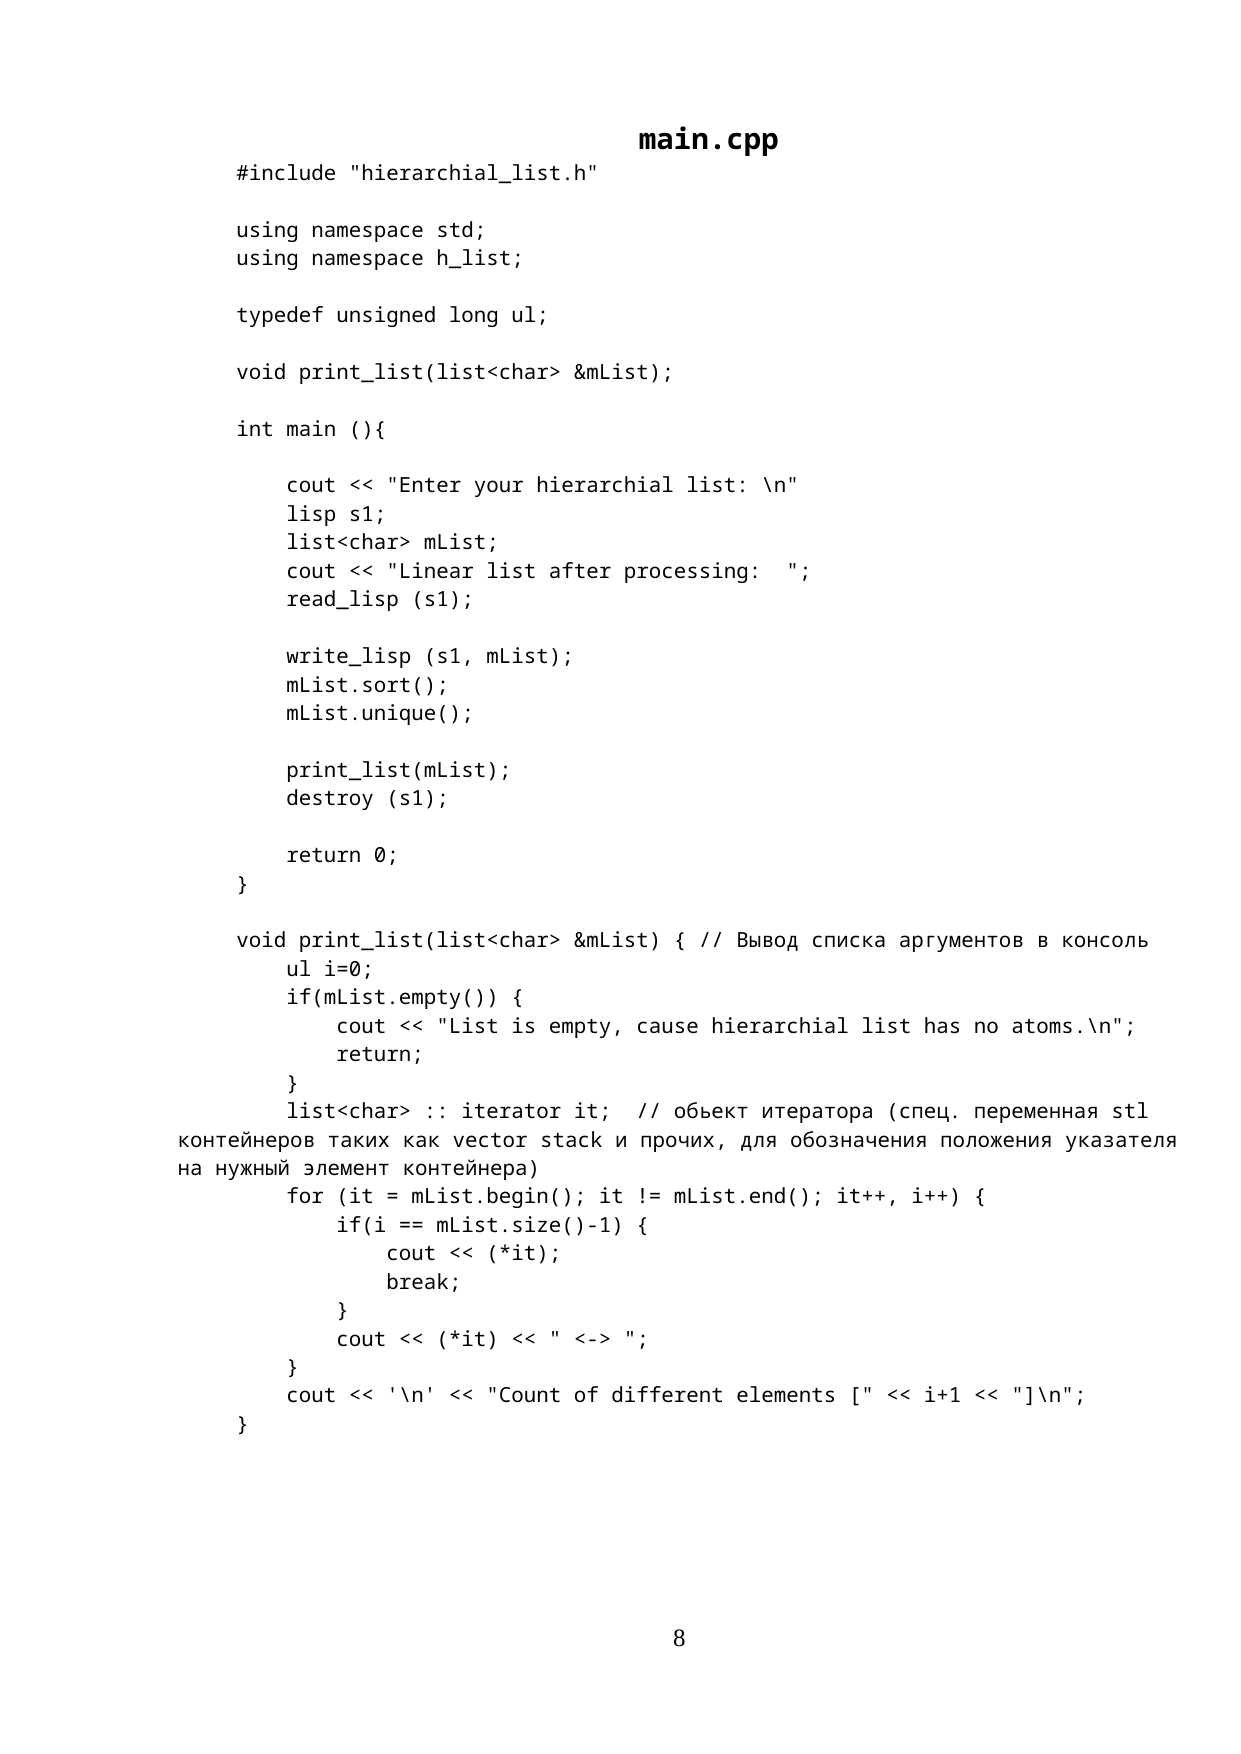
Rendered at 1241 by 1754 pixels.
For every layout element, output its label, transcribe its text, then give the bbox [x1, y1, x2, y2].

text if(mList.empty()) { [177, 982, 1181, 1011]
text cout << '\n' << "Count of different elements [" << i+1 << "]\n"; [177, 1381, 1181, 1409]
text if(i == mList.size()-1) { [177, 1210, 1181, 1238]
text using namespace h_list; [177, 243, 1181, 272]
text #include "hierarchial_list.h" [177, 158, 1181, 186]
text typedef unsigned long ul; [177, 300, 1181, 328]
text void print_list(list<char> &mList); [177, 357, 1181, 385]
text break; [177, 1267, 1181, 1295]
text return 0; [177, 840, 1181, 869]
text ul i=0; [177, 954, 1181, 982]
text lisp s1; [177, 499, 1181, 527]
text return; [177, 1039, 1181, 1068]
text } [177, 869, 1181, 897]
text write_lisp (s1, mList); [177, 641, 1181, 670]
text cout << "Linear list after processing: "; [177, 556, 1181, 584]
text cout << (*it) << " <-> "; [177, 1324, 1181, 1352]
text mList.unique(); [177, 698, 1181, 727]
text for (it = mList.begin(); it != mList.end(); it++, i++) { [177, 1182, 1181, 1210]
text } [177, 1409, 1181, 1437]
text cout << (*it); [177, 1238, 1181, 1267]
text mList.sort(); [177, 670, 1181, 698]
text destroy (s1); [177, 783, 1181, 812]
text using namespace std; [177, 215, 1181, 243]
text int main (){ [177, 414, 1181, 442]
text cout << "Enter your hierarchial list: \n" [177, 471, 1181, 499]
text void print_list(list<char> &mList) { // Вывод списка аргументов в консоль [177, 926, 1181, 954]
text read_lisp (s1); [177, 584, 1181, 613]
text } [177, 1068, 1181, 1096]
text list<char> mList; [177, 527, 1181, 556]
text cout << "List is empty, cause hierarchial list has no atoms.\n"; [177, 1011, 1181, 1039]
text list<char> :: iterator it; // обьект итератора (спец. переменная stl контейнеров таких как vector stack и прочих, для обозначения положения указателя на нужный элемент контейнера) [177, 1096, 1181, 1182]
text print_list(mList); [177, 755, 1181, 783]
text main.cpp [177, 118, 1181, 158]
text } [177, 1352, 1181, 1381]
text } [177, 1295, 1181, 1324]
